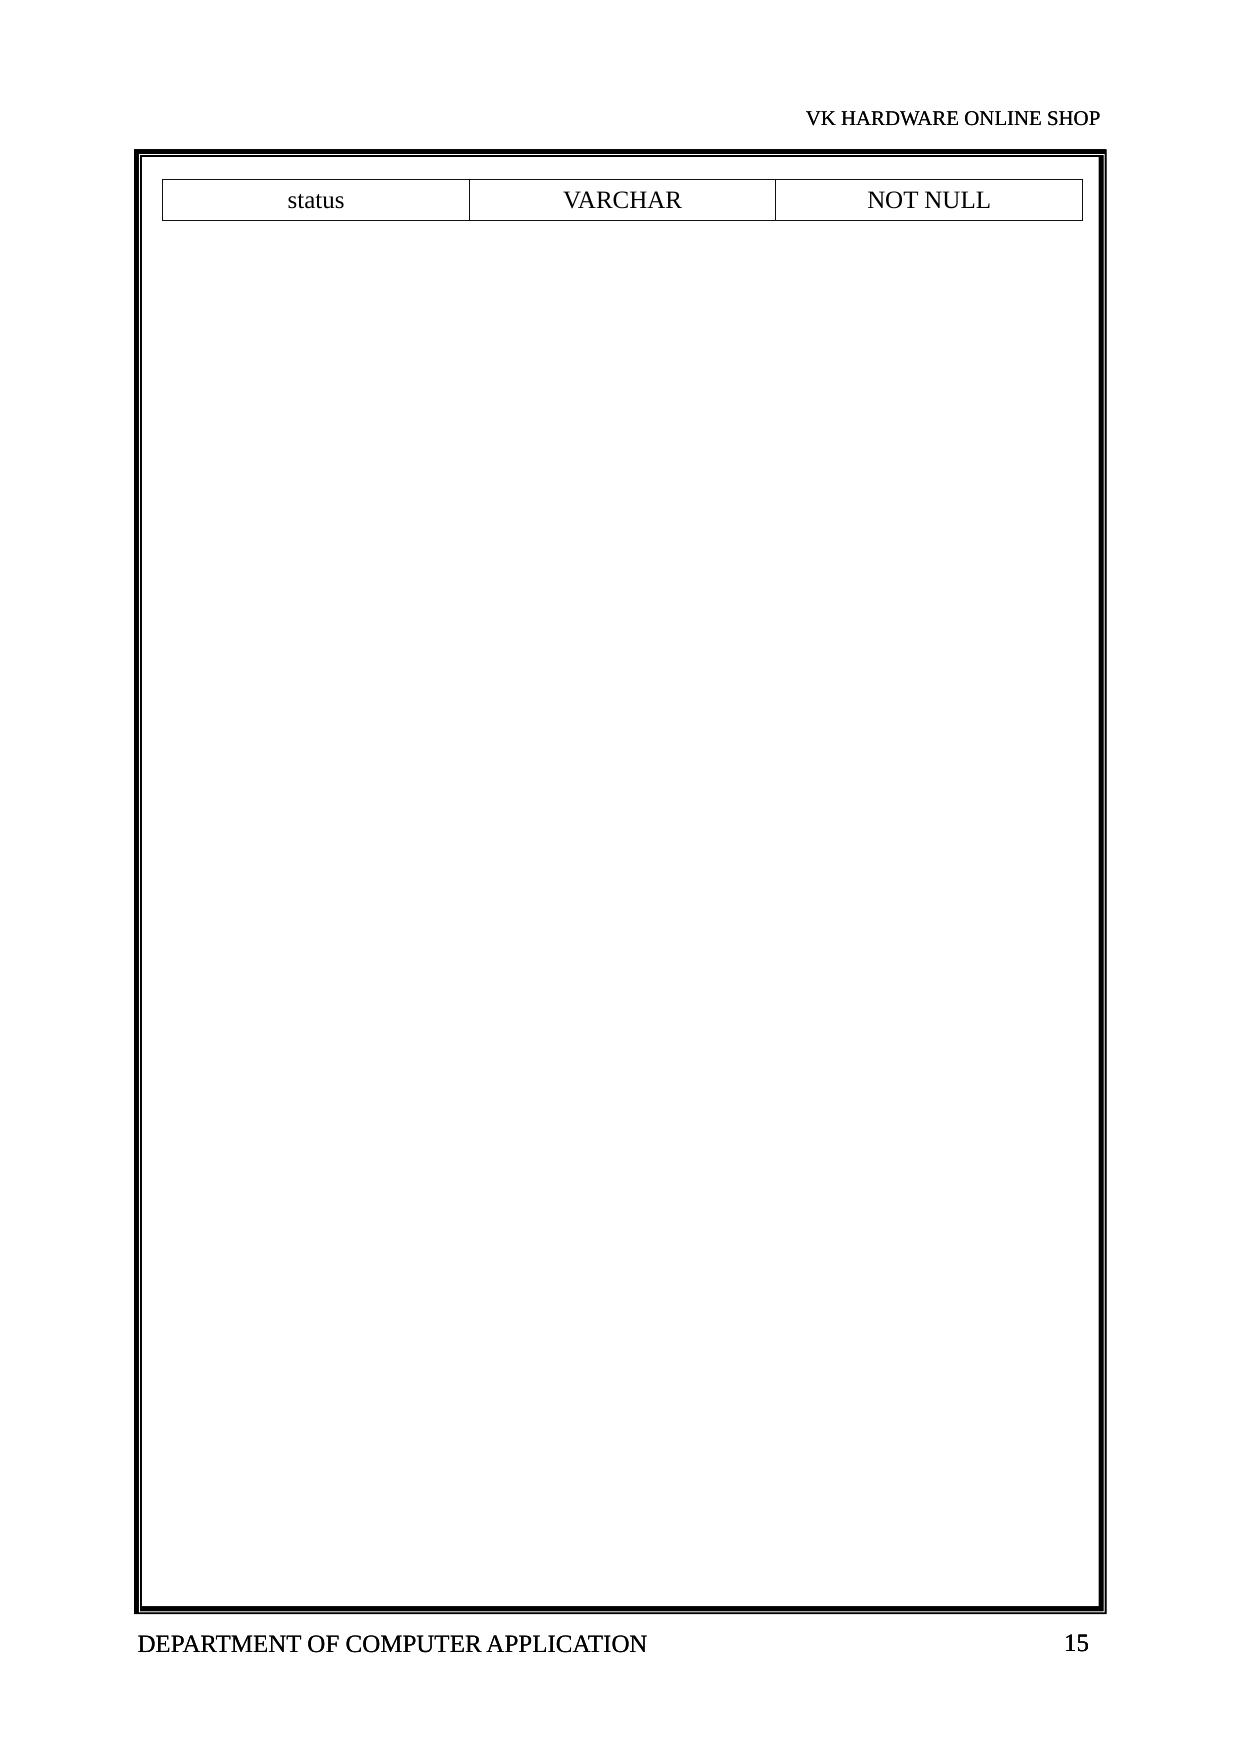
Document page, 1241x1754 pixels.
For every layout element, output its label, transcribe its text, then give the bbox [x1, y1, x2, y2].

table_cell status [163, 180, 469, 220]
table_cell VARCHAR [470, 180, 775, 220]
table_cell NOT NULL [776, 180, 1082, 220]
text DEPARTMENT OF COMPUTER APPLICATION [137, 1629, 658, 1658]
text VK HARDWARE ONLINE SHOP [652, 106, 1100, 130]
text 15 [1064, 1628, 1095, 1657]
